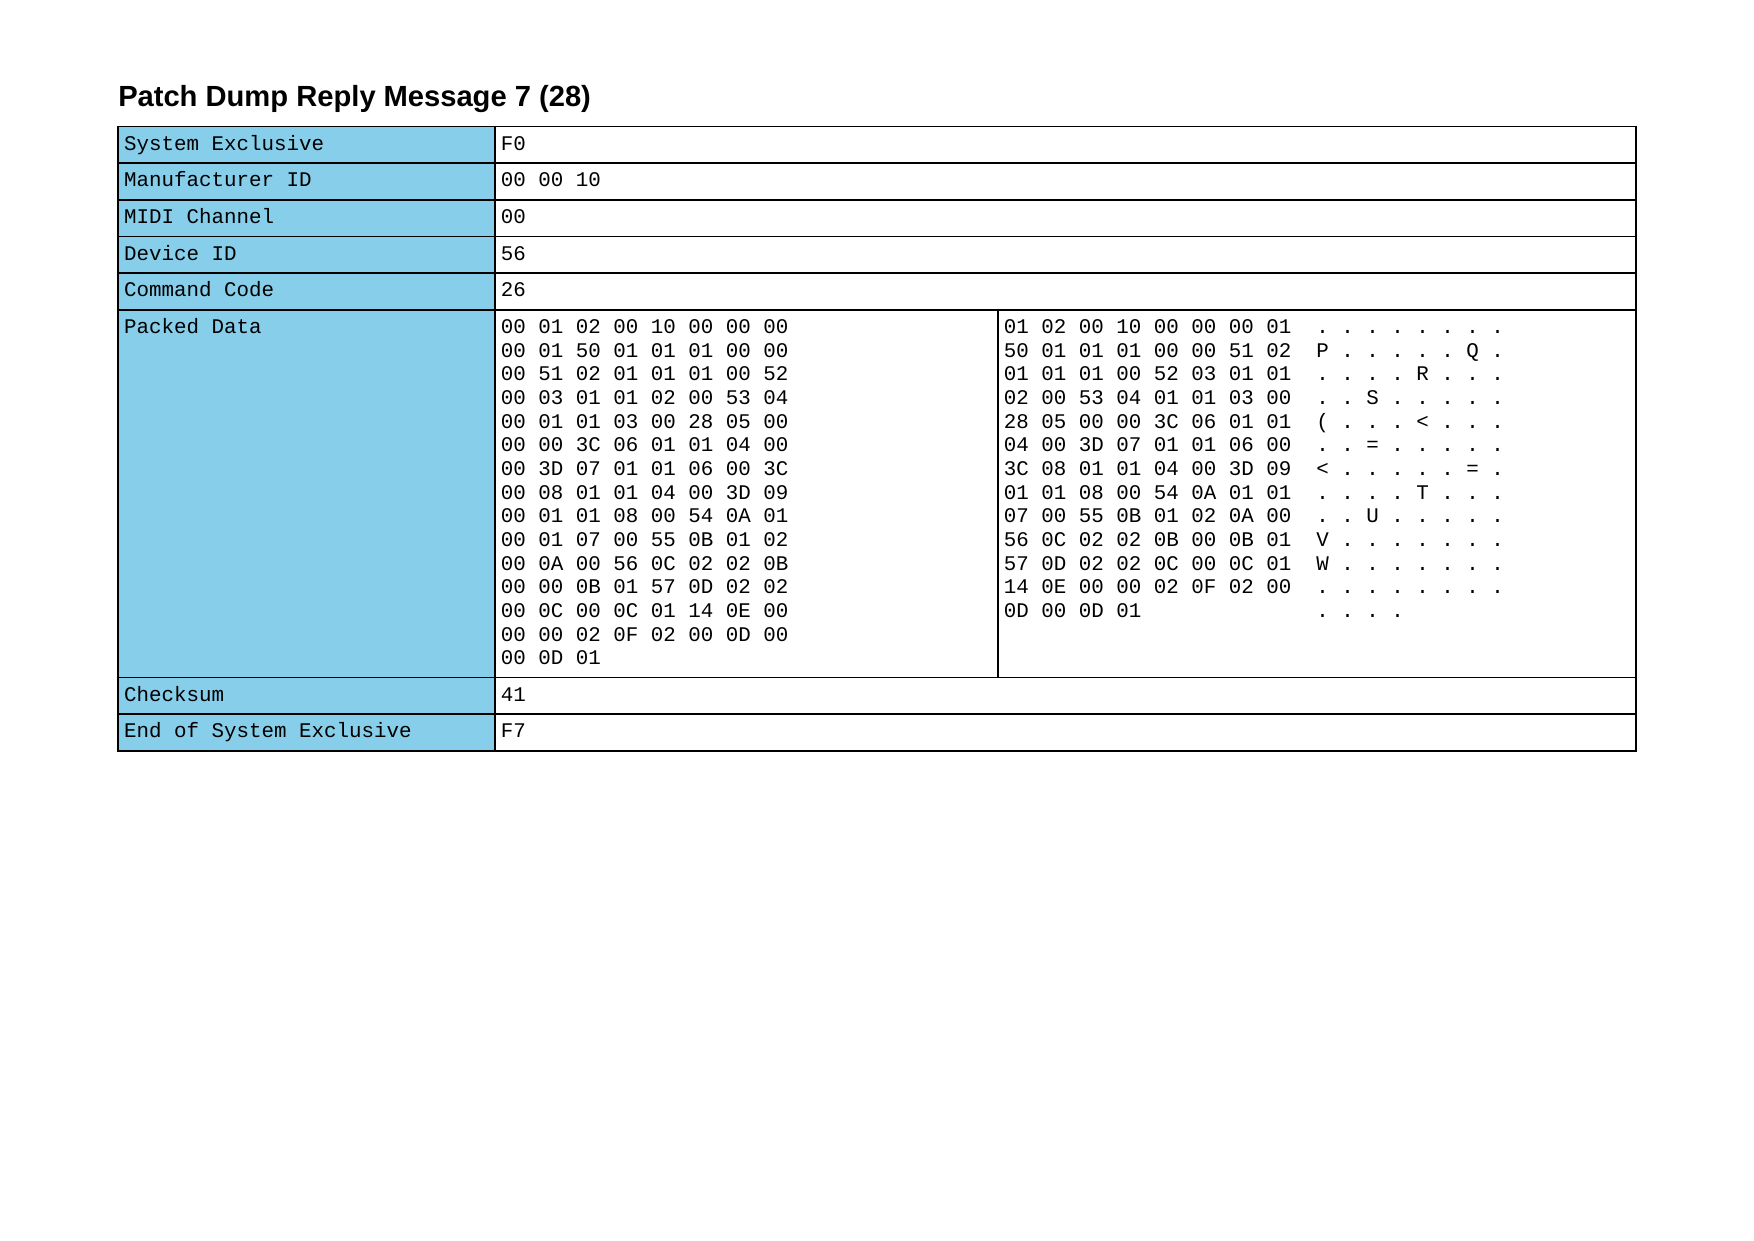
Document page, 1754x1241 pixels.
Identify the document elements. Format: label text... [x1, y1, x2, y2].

table_cell Manufacturer ID [119, 164, 494, 199]
subtitle Patch Dump Reply Message 7 (28) [118, 79, 1636, 113]
table_cell 00 01 02 00 10 00 00 00 00 01 50 01 01 01 00 00 00 51 02 01 01 01 00 52 00 03 01 01 02 00 53 04 00 01 01 03 00 28 05 00 00 00 3C 06 01 01 04 00 00 3D 07 01 01 06 00 3C 00 08 01 01 04 00 3D 09 00 01 01 08 00 54 0A 01 00 01 07 00 55 0B 01 02 00 0A 00 56 0C 02 02 0B 00 00 0B 01 57 0D 02 02 00 0C 00 0C 01 14 0E 00 00 00 02 0F 02 00 0D 00 00 0D 01 [496, 311, 997, 677]
table_cell 26 [496, 274, 1635, 309]
table_cell F7 [496, 715, 1635, 750]
table_cell 00 [496, 201, 1635, 236]
table_cell 41 [496, 678, 1635, 713]
table_header System Exclusive [119, 127, 494, 162]
table_cell 00 00 10 [496, 164, 1635, 199]
table_cell 56 [496, 237, 1635, 272]
table_cell Packed Data [119, 311, 494, 677]
table_cell MIDI Channel [119, 201, 494, 236]
table_cell Checksum [119, 678, 494, 713]
table_cell Command Code [119, 274, 494, 309]
table_cell End of System Exclusive [119, 715, 494, 750]
table_header F0 [496, 127, 1635, 162]
table_cell 01 02 00 10 00 00 00 01 . . . . . . . . 50 01 01 01 00 00 51 02 P . . . . . Q . 01 01 01 00 52 03 01 01 . . . . R . . . 02 00 53 04 01 01 03 00 . . S . . . . . 28 05 00 00 3C 06 01 01 ( . . . < . . . 04 00 3D 07 01 01 06 00 . . = . . . . . 3C 08 01 01 04 00 3D 09 < . . . . . = . 01 01 08 00 54 0A 01 01 . . . . T . . . 07 00 55 0B 01 02 0A 00 . . U . . . . . 56 0C 02 02 0B 00 0B 01 V . . . . . . . 57 0D 02 02 0C 00 0C 01 W . . . . . . . 14 0E 00 00 02 0F 02 00 . . . . . . . . 0D 00 0D 01 . . . . [999, 311, 1635, 677]
table_cell Device ID [119, 237, 494, 272]
